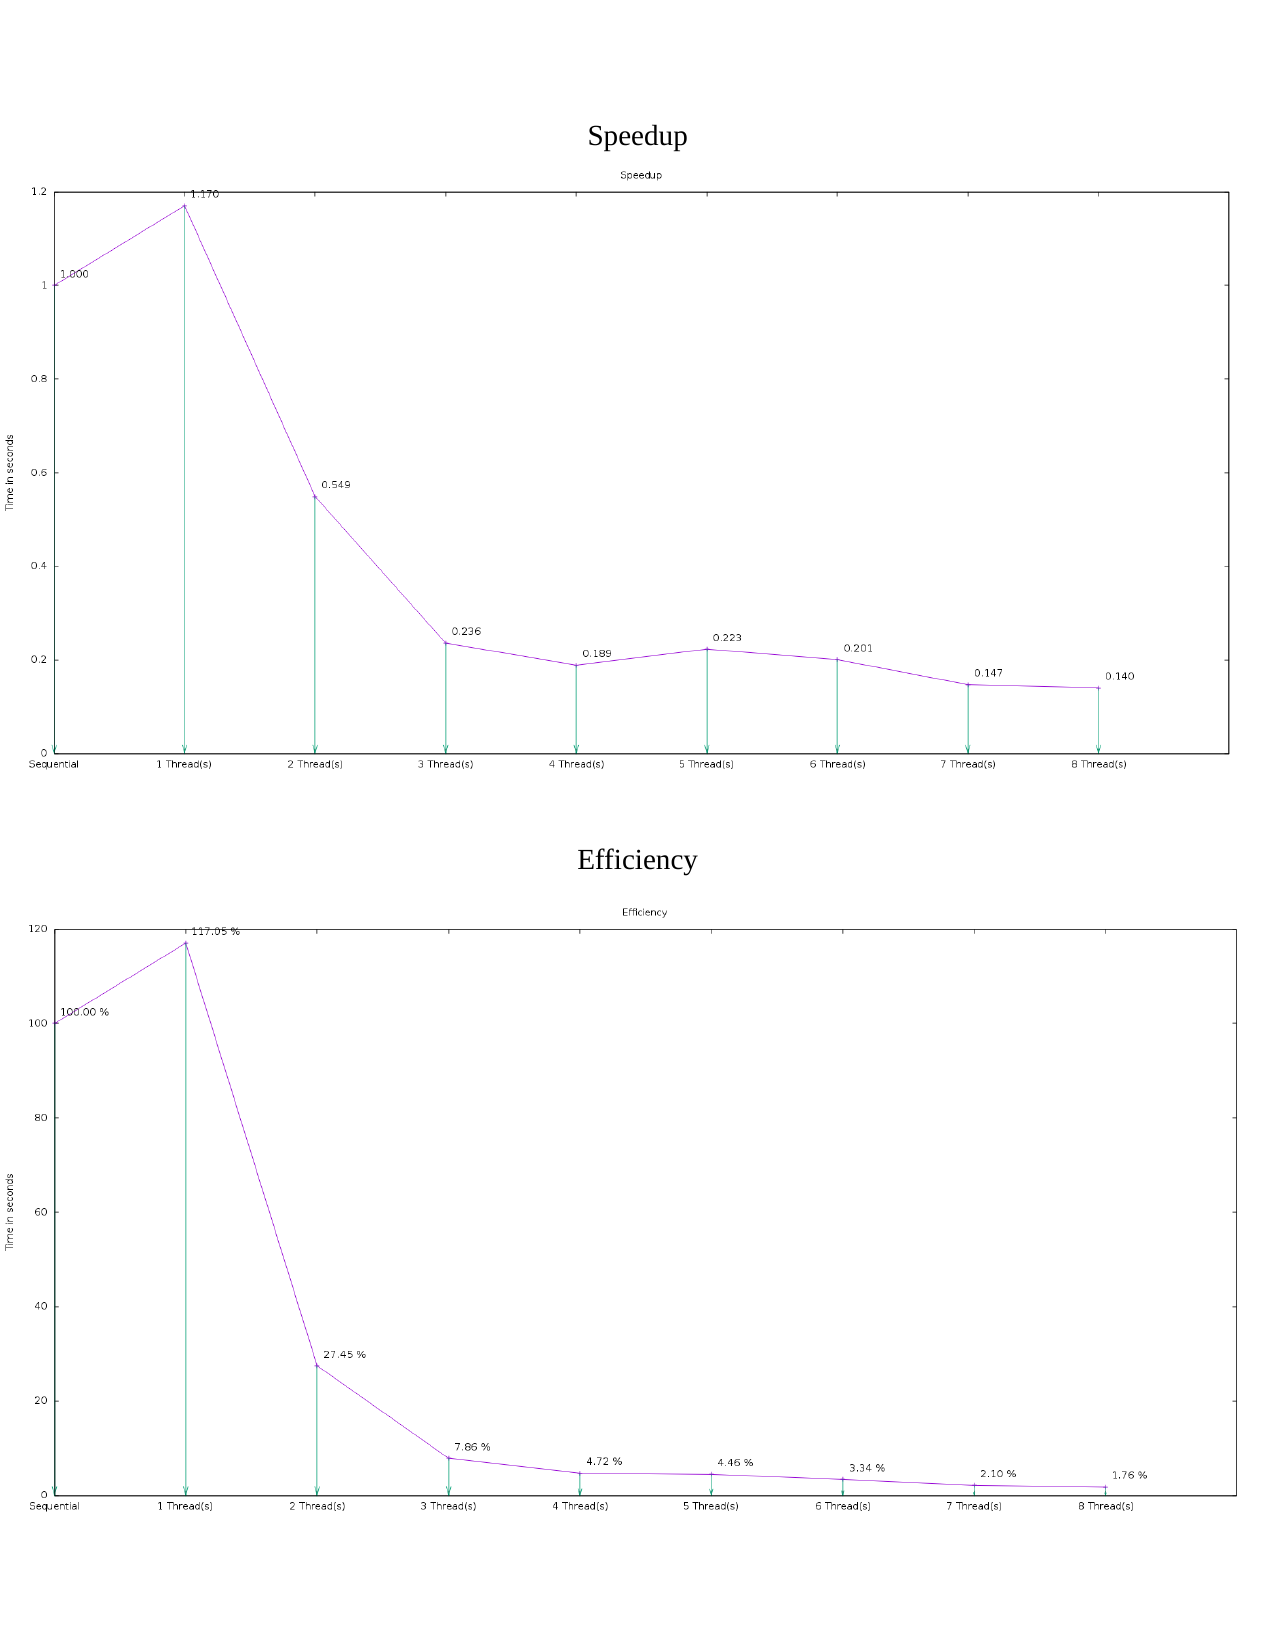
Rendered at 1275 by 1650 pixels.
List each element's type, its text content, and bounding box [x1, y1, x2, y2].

text Speedup [118, 118, 1157, 152]
picture [0, 895, 1256, 1517]
text Efficiency [118, 842, 1157, 876]
picture [0, 158, 1248, 775]
